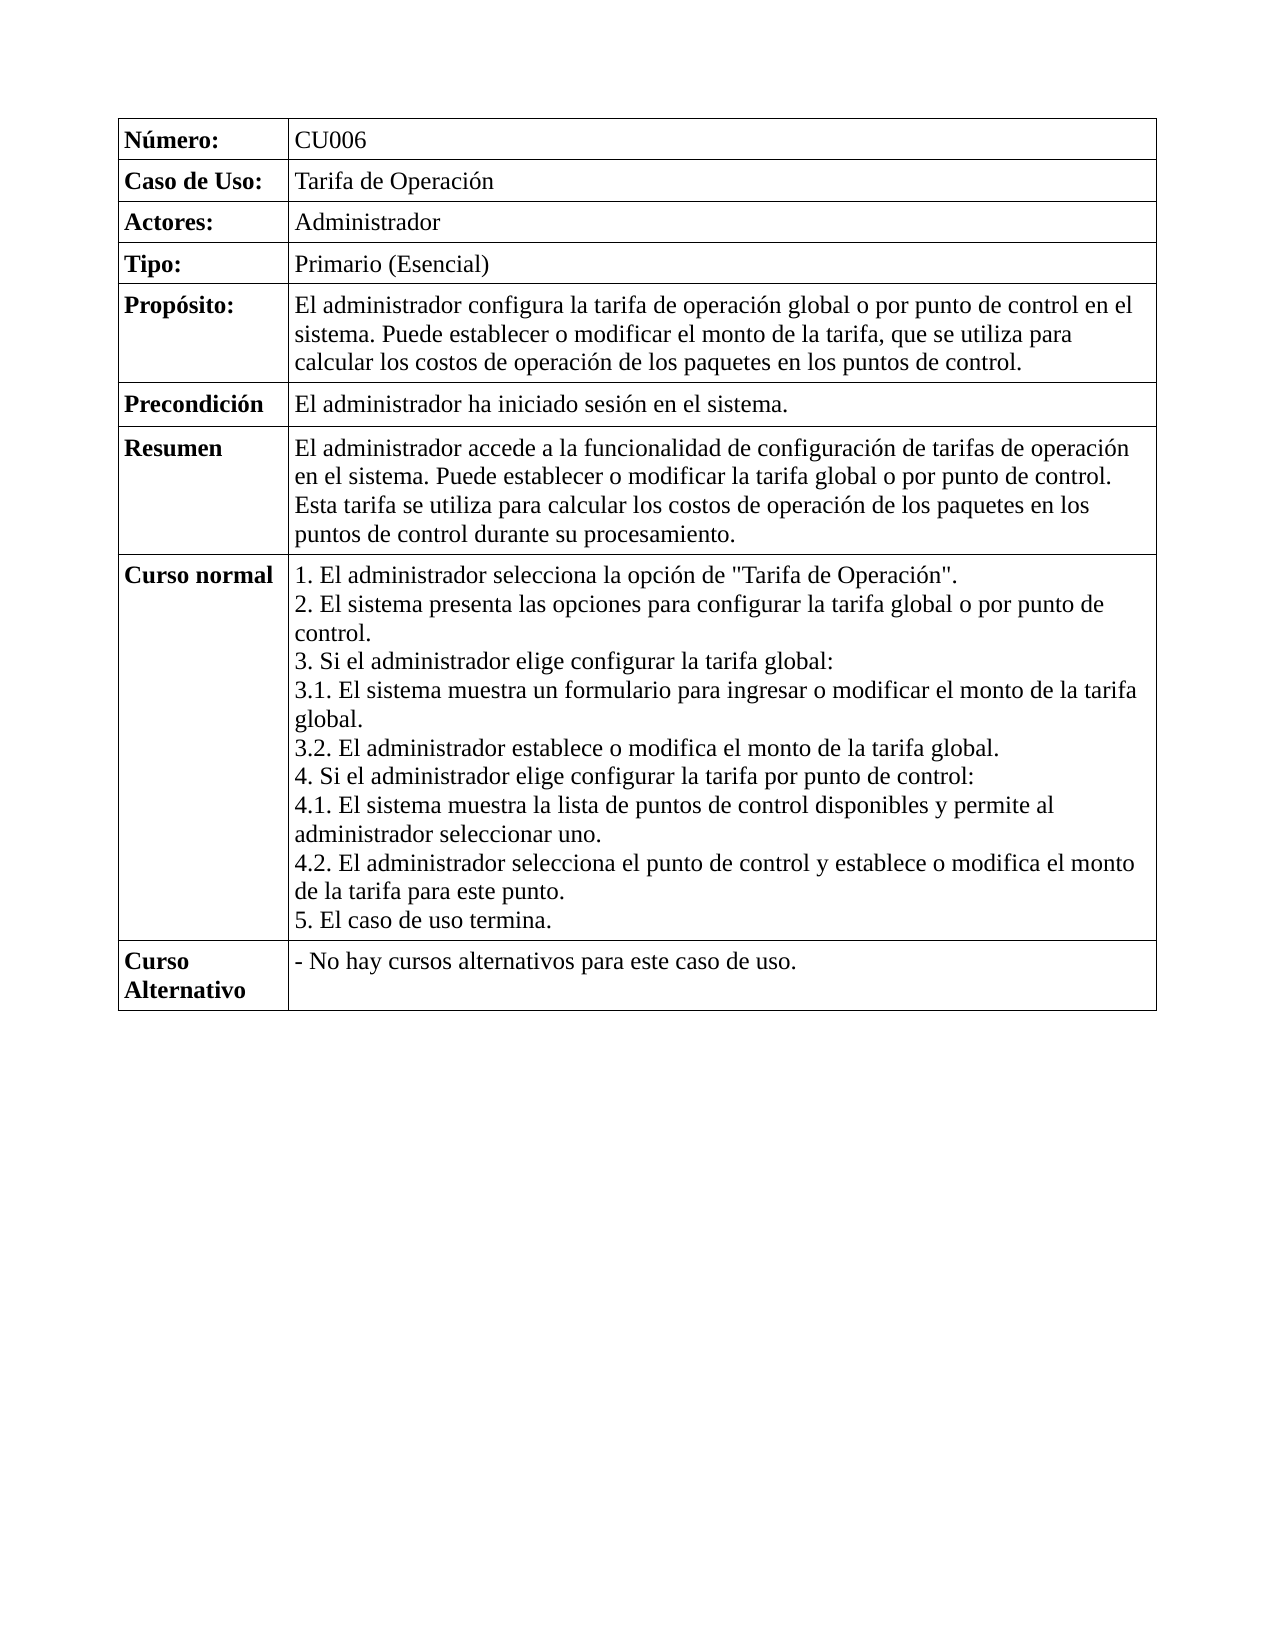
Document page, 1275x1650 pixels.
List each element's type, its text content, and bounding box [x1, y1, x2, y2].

table_cell El administrador ha iniciado sesión en el sistema. [289, 383, 1156, 426]
table_cell Curso normal [119, 555, 288, 940]
table_cell - No hay cursos alternativos para este caso de uso. [289, 941, 1156, 1010]
table_header Número: [119, 119, 288, 159]
table_cell Administrador [289, 202, 1156, 242]
table_cell 1. El administrador selecciona la opción de "Tarifa de Operación". 2. El sistema presenta las opciones para configurar la tarifa global o por punto de control. 3. Si el administrador elige configurar la tarifa global: 3.1. El sistema muestra un formulario para ingresar o modificar el monto de la tarifa global. 3.2. El administrador establece o modifica el monto de la tarifa global. 4. Si el administrador elige configurar la tarifa por punto de control: 4.1. El sistema muestra la lista de puntos de control disponibles y permite al administrador seleccionar uno. 4.2. El administrador selecciona el punto de control y establece o modifica el monto de la tarifa para este punto. 5. El caso de uso termina. [289, 555, 1156, 940]
table_cell Curso Alternativo [119, 941, 288, 1010]
table_cell Resumen [119, 427, 288, 553]
table_cell El administrador configura la tarifa de operación global o por punto de control en el sistema. Puede establecer o modificar el monto de la tarifa, que se utiliza para calcular los costos de operación de los paquetes en los puntos de control. [289, 284, 1156, 382]
table_cell Primario (Esencial) [289, 243, 1156, 283]
table_cell Actores: [119, 202, 288, 242]
table_cell Tarifa de Operación [289, 160, 1156, 201]
table_cell Precondición [119, 383, 288, 426]
table_cell Caso de Uso: [119, 160, 288, 201]
table_cell El administrador accede a la funcionalidad de configuración de tarifas de operación en el sistema. Puede establecer o modificar la tarifa global o por punto de control. Esta tarifa se utiliza para calcular los costos de operación de los paquetes en los puntos de control durante su procesamiento. [289, 427, 1156, 553]
table_header CU006 [289, 119, 1156, 159]
table_cell Tipo: [119, 243, 288, 283]
table_cell Propósito: [119, 284, 288, 382]
